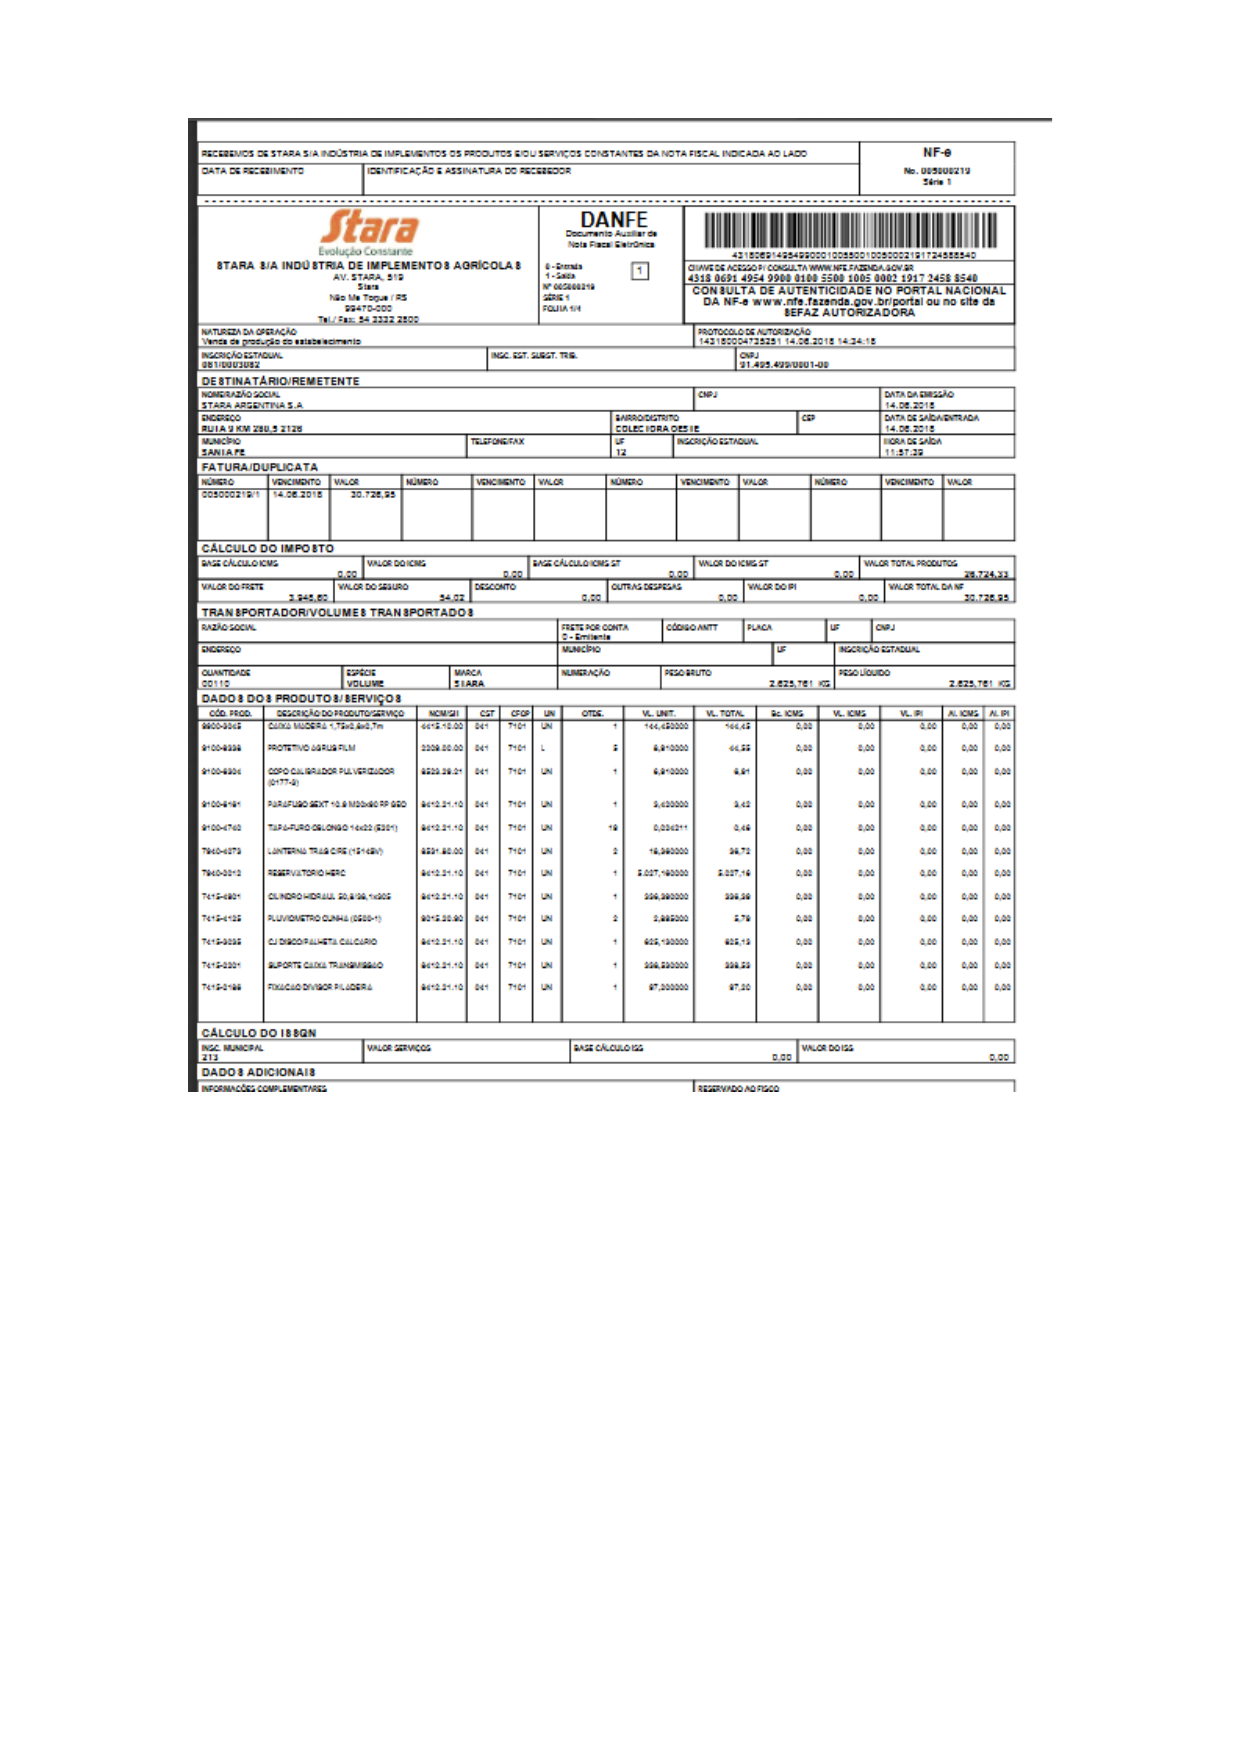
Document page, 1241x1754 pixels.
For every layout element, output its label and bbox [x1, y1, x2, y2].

picture [188, 118, 1053, 1092]
